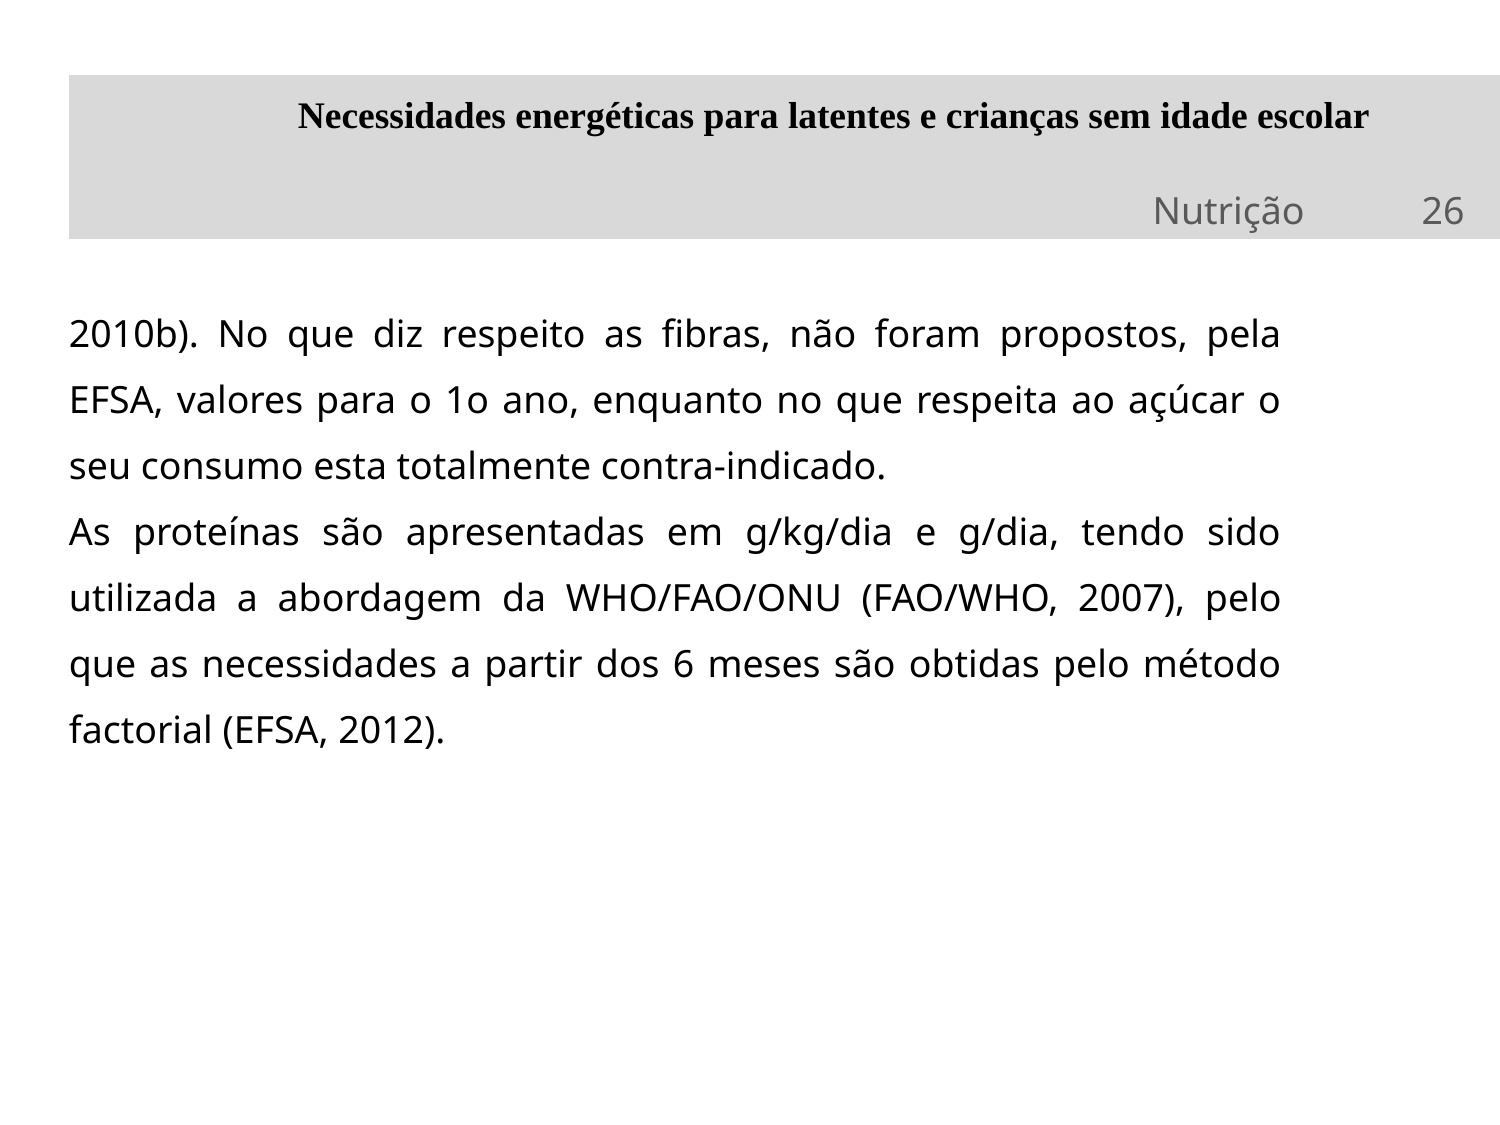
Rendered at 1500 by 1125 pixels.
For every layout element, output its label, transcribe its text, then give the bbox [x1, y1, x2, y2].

text As proteínas são apresentadas em g/kg/dia e g/dia, tendo sido utilizada a abordagem da WHO/FAO/ONU (FAO/WHO, 2007), pelo que as necessidades a partir dos 6 meses são obtidas pelo método factorial (EFSA, 2012). [69, 505, 1282, 754]
text 2010b). No que diz respeito as fibras, não foram propostos, pela EFSA, valores para o 1o ano, enquanto no que respeita ao açúcar o seu consumo esta totalmente contra-indicado. [69, 307, 1282, 490]
